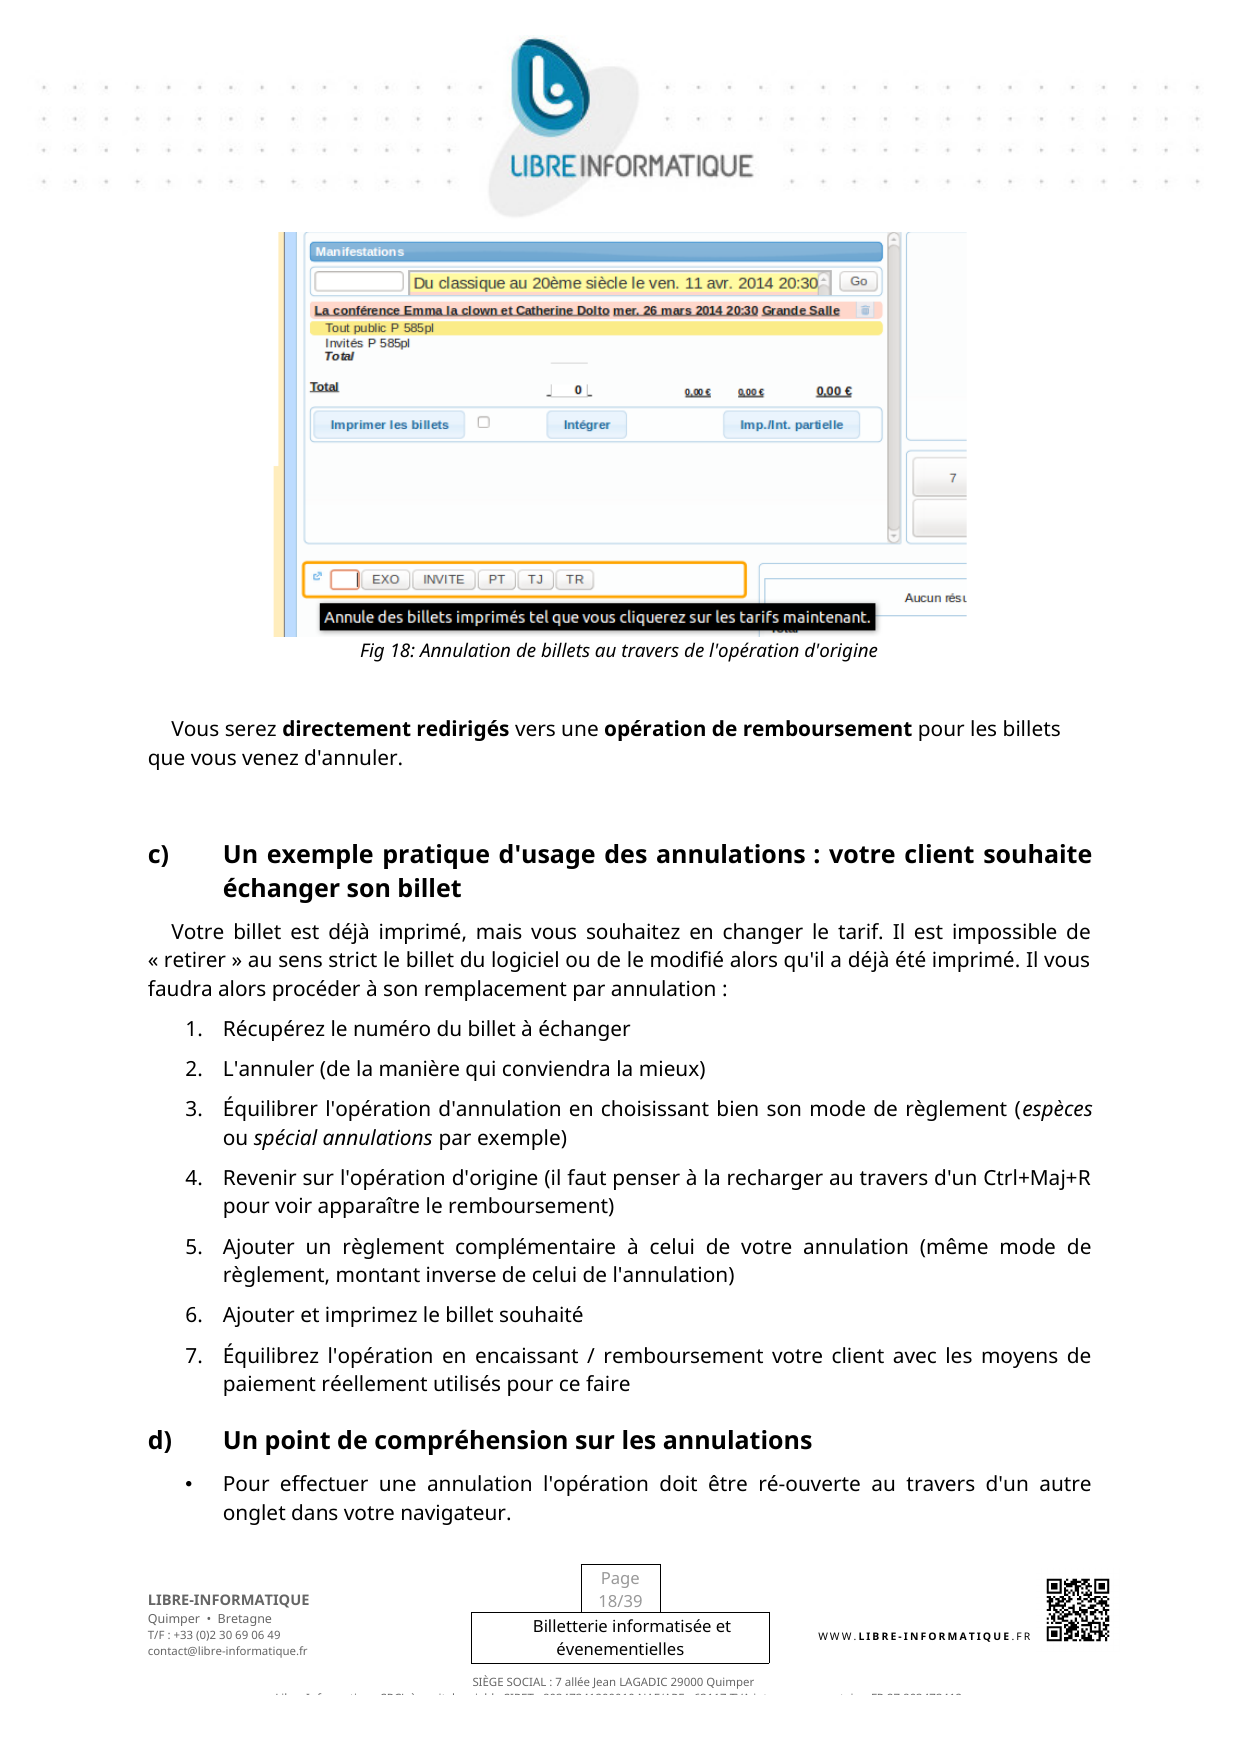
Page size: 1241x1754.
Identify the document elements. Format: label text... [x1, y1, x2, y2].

subtitle Un point de compréhension sur les annulations [148, 1423, 1093, 1457]
list L'annuler (de la manière qui conviendra la mieux) [185, 1054, 1093, 1083]
list Ajouter et imprimez le billet souhaité [185, 1301, 1093, 1329]
text Vous serez directement redirigés vers une opération de remboursement pour les billets que vous venez d'annuler. [148, 714, 1093, 771]
list Revenir sur l'opération d'origine (il faut penser à la recharger au travers d'un Ctrl+Maj+R pour voir apparaître le remboursement) [185, 1163, 1093, 1220]
text Fig 18: Annulation de billets au travers de l'opération d'origine [273, 637, 967, 662]
list Récupérez le numéro du billet à échanger [185, 1014, 1093, 1043]
picture [27, 35, 1213, 220]
text Votre billet est déjà imprimé, mais vous souhaitez en changer le tarif. Il est impossible de « retirer » au sens strict le billet du logiciel ou de le modifié alors qu'il a déjà été imprimé. Il vous faudra alors procéder à son remplacement par annulation : [148, 917, 1093, 1002]
list Équilibrer l'opération d'annulation en choisissant bien son mode de règlement (espèces ou spécial annulations par exemple) [185, 1094, 1093, 1151]
picture [273, 232, 967, 637]
subtitle Un exemple pratique d'usage des annulations : votre client souhaite échanger son billet [148, 836, 1093, 904]
picture [1036, 1568, 1120, 1652]
list Pour effectuer une annulation l'opération doit être ré-ouverte au travers d'un autre onglet dans votre navigateur. [185, 1469, 1093, 1526]
list Équilibrez l'opération en encaissant / remboursement votre client avec les moyens de paiement réellement utilisés pour ce faire [185, 1341, 1093, 1398]
list Ajouter un règlement complémentaire à celui de votre annulation (même mode de règlement, montant inverse de celui de l'annulation) [185, 1232, 1093, 1289]
